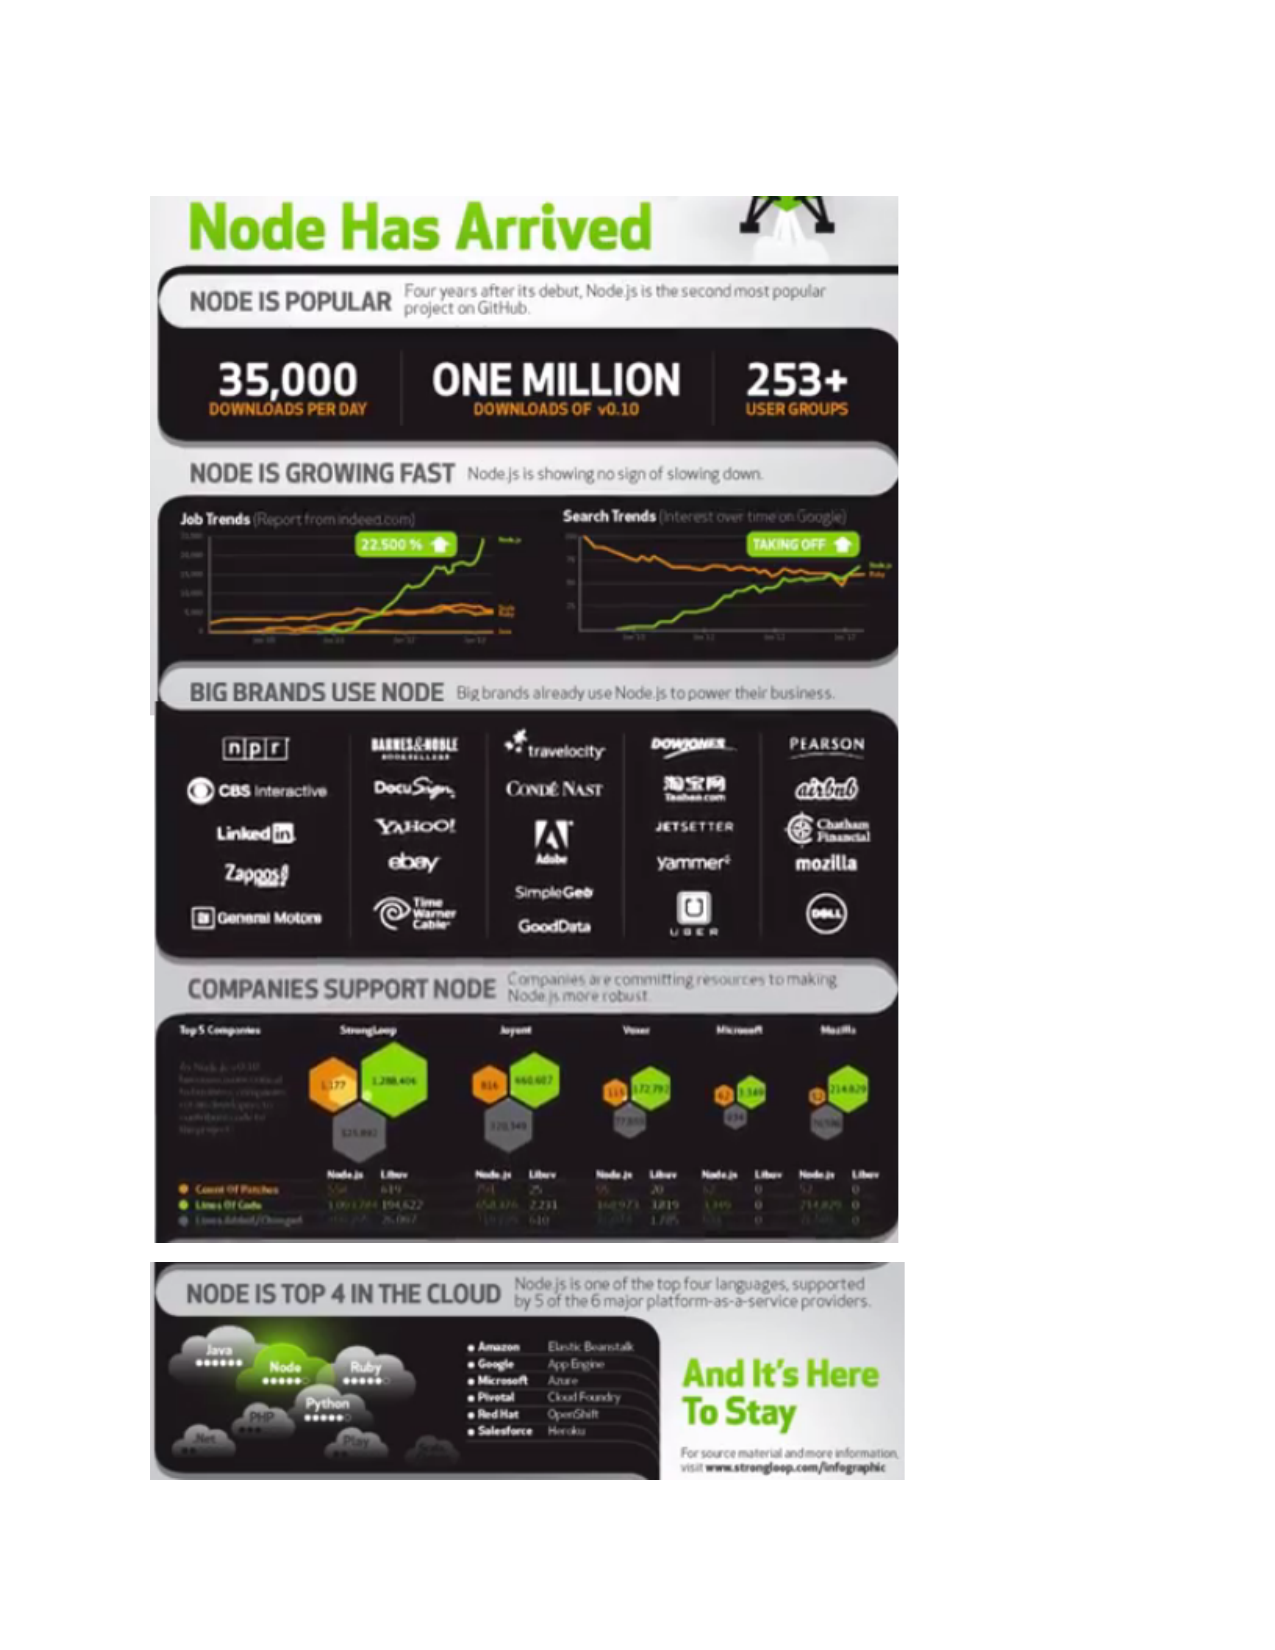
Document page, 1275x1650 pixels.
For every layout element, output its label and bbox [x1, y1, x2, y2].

picture [150, 196, 899, 1243]
picture [150, 1262, 905, 1480]
